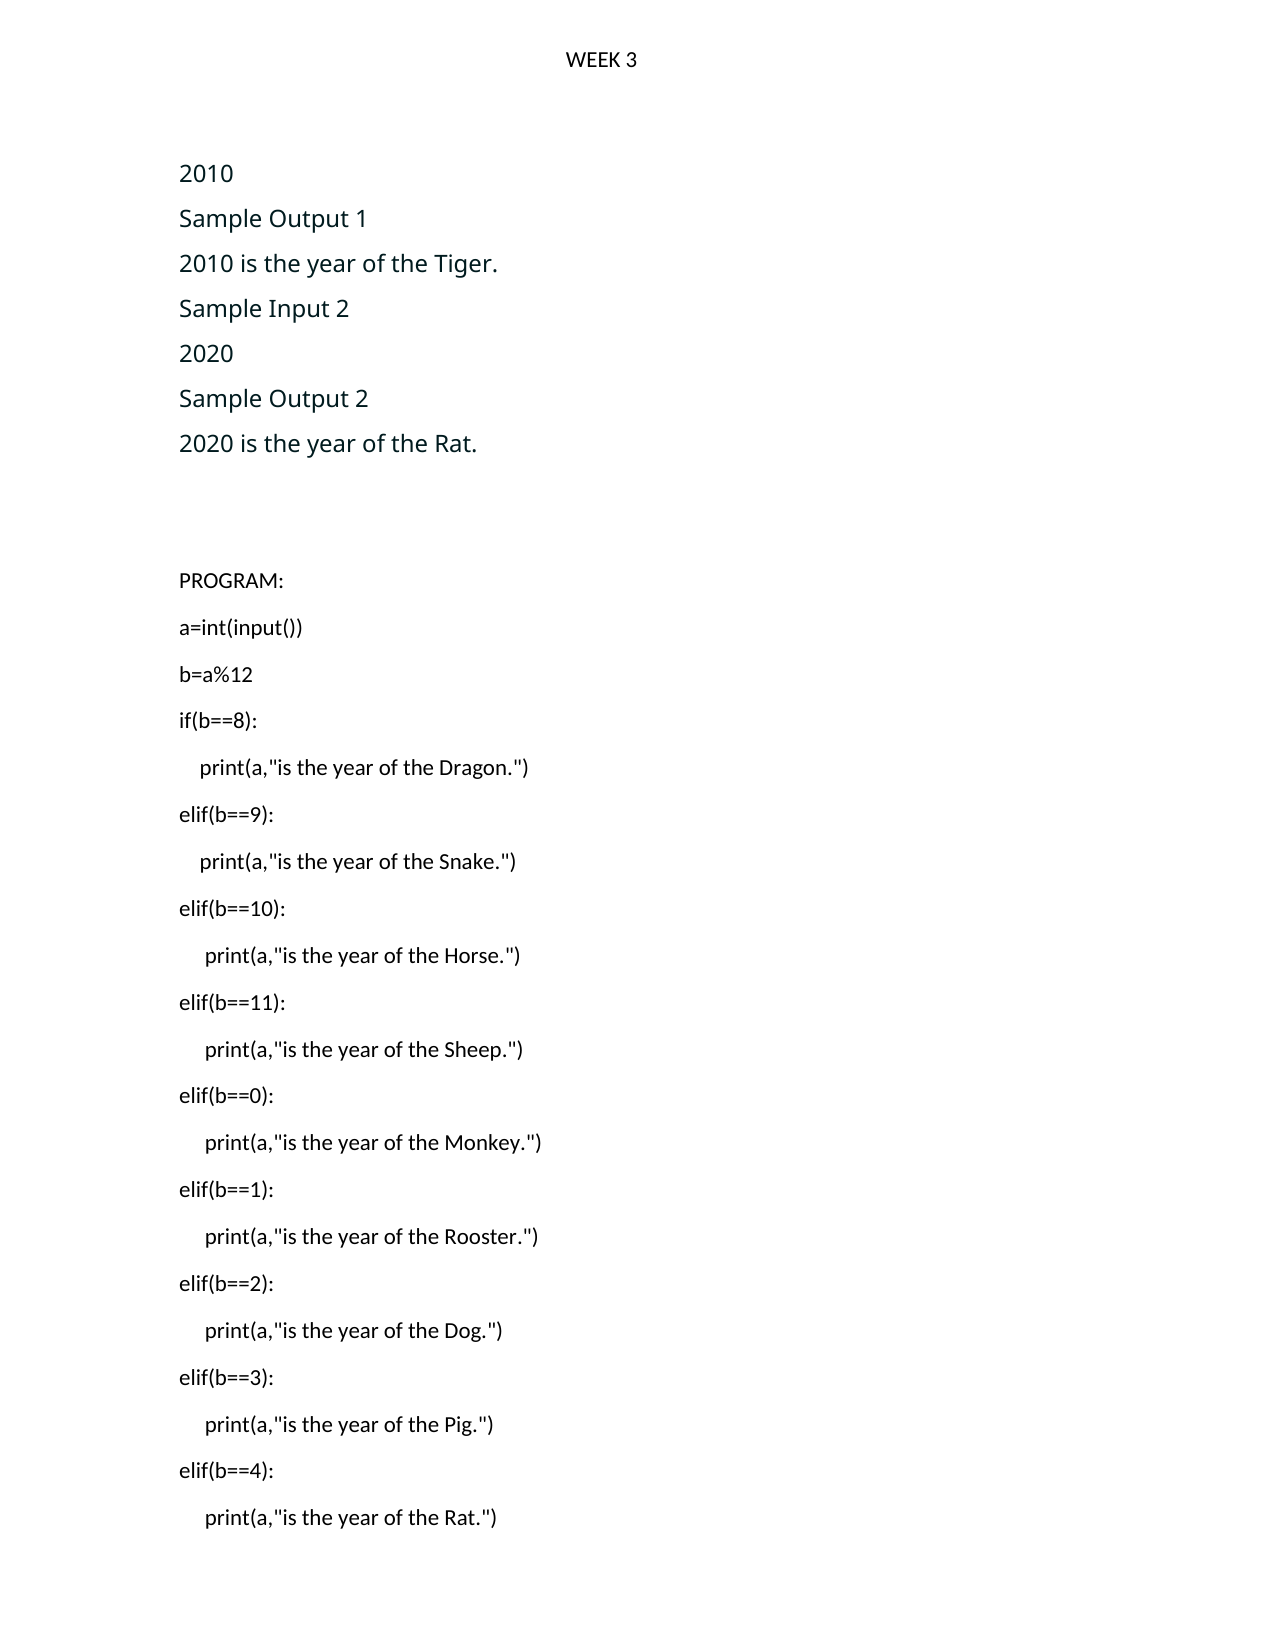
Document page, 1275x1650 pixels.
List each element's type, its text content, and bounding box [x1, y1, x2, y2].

text elif(b==10): [179, 894, 1096, 922]
text 2020 is the year of the Rat. [179, 427, 1096, 460]
text print(a,"is the year of the Monkey.") [179, 1128, 1096, 1157]
text if(b==8): [179, 707, 1096, 735]
text elif(b==0): [179, 1082, 1096, 1110]
text print(a,"is the year of the Sheep.") [179, 1035, 1096, 1063]
text print(a,"is the year of the Pig.") [179, 1410, 1096, 1438]
text elif(b==11): [179, 988, 1096, 1016]
text print(a,"is the year of the Dog.") [179, 1316, 1096, 1344]
text 2010 [179, 157, 1096, 189]
text 2010 is the year of the Tiger. [179, 247, 1096, 279]
text print(a,"is the year of the Horse.") [179, 941, 1096, 969]
text elif(b==1): [179, 1175, 1096, 1203]
text Sample Input 2 [179, 292, 1096, 324]
text print(a,"is the year of the Rat.") [179, 1503, 1096, 1532]
text b=a%12 [179, 660, 1096, 688]
text Sample Output 2 [179, 382, 1096, 415]
text print(a,"is the year of the Snake.") [179, 847, 1096, 875]
text elif(b==2): [179, 1269, 1096, 1297]
text a=int(input()) [179, 613, 1096, 641]
text elif(b==9): [179, 800, 1096, 828]
text elif(b==3): [179, 1363, 1096, 1391]
text PROGRAM: [179, 566, 1096, 594]
text Sample Output 1 [179, 202, 1096, 234]
text print(a,"is the year of the Dragon.") [179, 753, 1096, 782]
text elif(b==4): [179, 1457, 1096, 1485]
text print(a,"is the year of the Rooster.") [179, 1222, 1096, 1250]
text 2020 [179, 337, 1096, 369]
